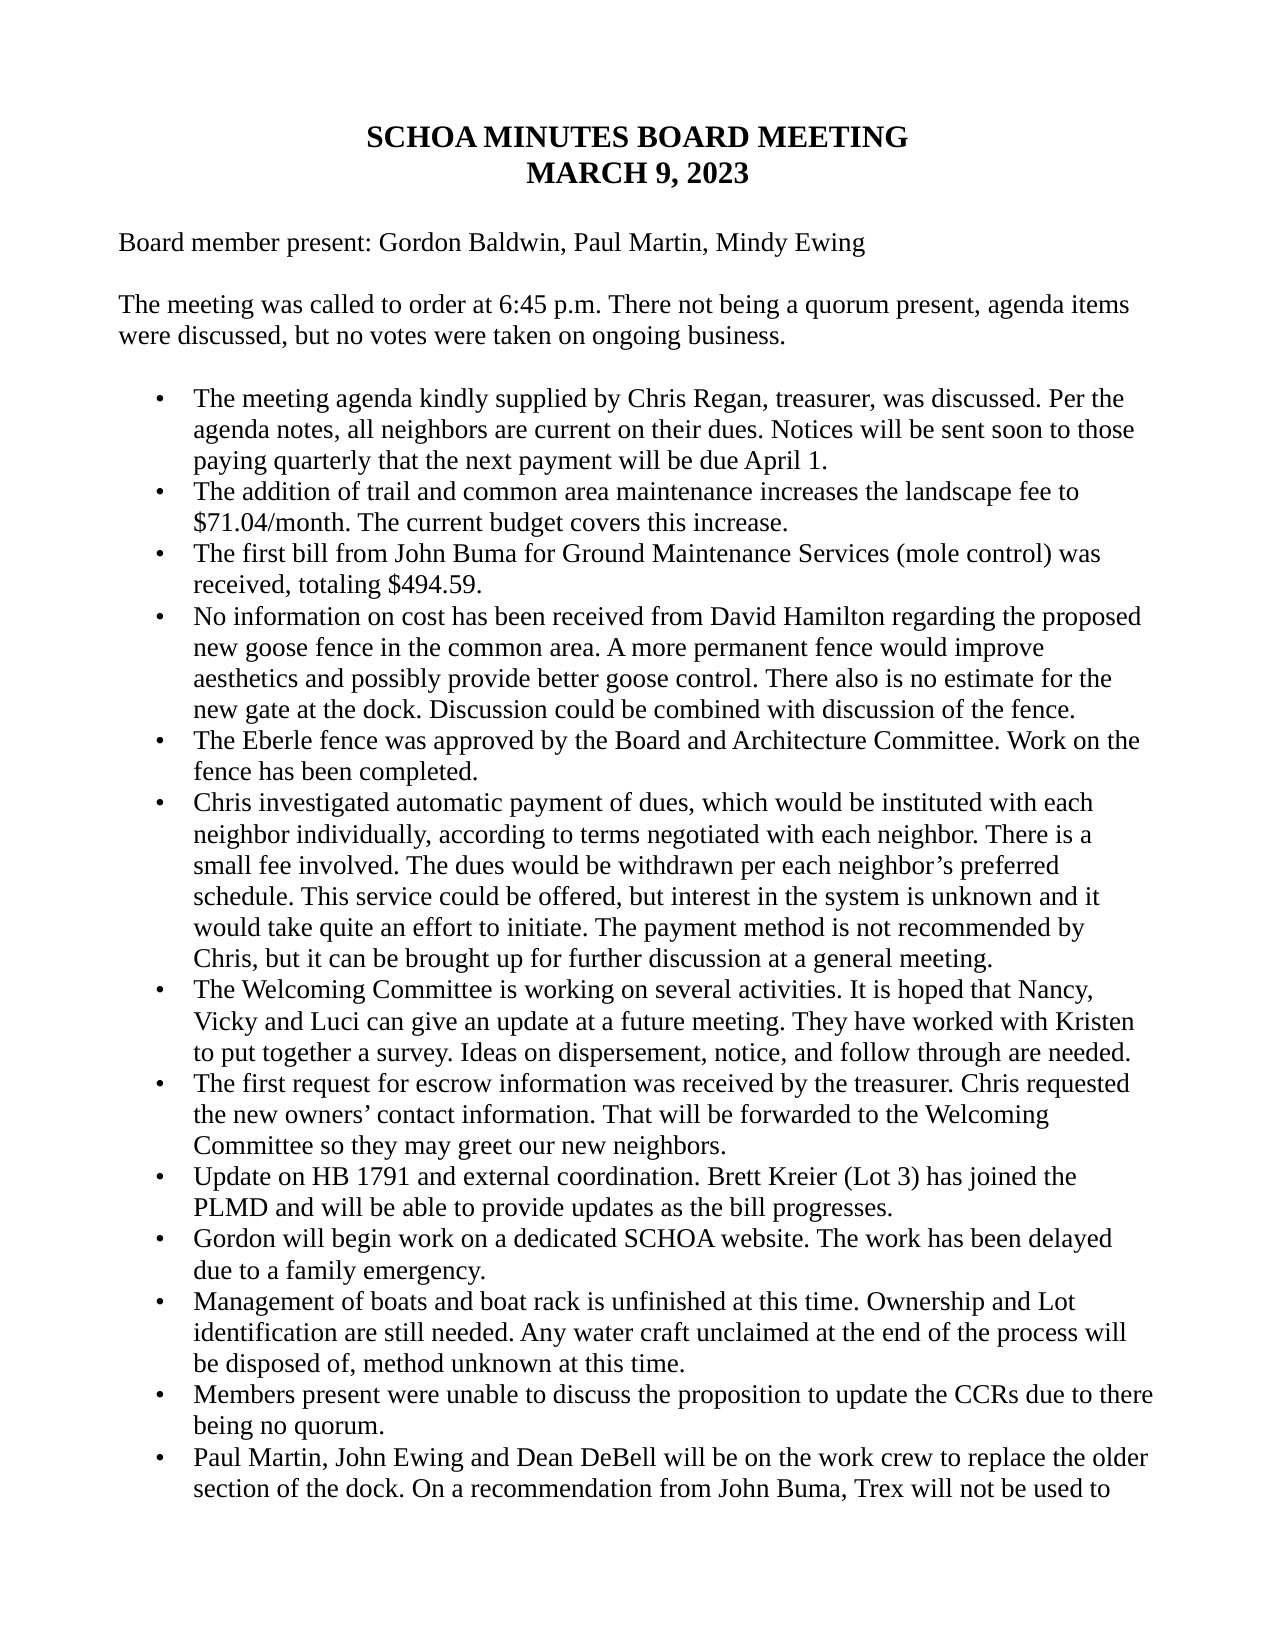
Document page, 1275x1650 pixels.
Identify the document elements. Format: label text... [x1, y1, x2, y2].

list Paul Martin, John Ewing and Dean DeBell will be on the work crew to replace the older section of the dock. On a recommendation from John Buma, Trex will not be used to [156, 1441, 1157, 1503]
list Gordon will begin work on a dedicated SCHOA website. The work has been delayed due to a family emergency. [156, 1223, 1157, 1285]
list The Welcoming Committee is working on several activities. It is hoped that Nancy, Vicky and Luci can give an update at a future meeting. They have worked with Kristen to put together a survey. Ideas on dispersement, notice, and follow through are needed. [156, 973, 1157, 1067]
text SCHOA MINUTES BOARD MEETING [118, 118, 1157, 154]
list Members present were unable to discuss the proposition to update the CCRs due to there being no quorum. [156, 1378, 1157, 1441]
list No information on cost has been received from David Hamilton regarding the proposed new goose fence in the common area. A more permanent fence would improve aesthetics and possibly provide better goose control. There also is no estimate for the new gate at the dock. Discussion could be combined with discussion of the fence. [156, 600, 1157, 724]
list The addition of trail and common area maintenance increases the landscape fee to $71.04/month. The current budget covers this increase. [156, 475, 1157, 537]
list Update on HB 1791 and external coordination. Brett Kreier (Lot 3) has joined the PLMD and will be able to provide updates as the bill progresses. [156, 1160, 1157, 1223]
list Management of boats and boat rack is unfinished at this time. Ownership and Lot identification are still needed. Any water craft unclaimed at the end of the process will be disposed of, method unknown at this time. [156, 1285, 1157, 1378]
list The first bill from John Buma for Ground Maintenance Services (mole control) was received, totaling $494.59. [156, 537, 1157, 600]
text MARCH 9, 2023 [118, 154, 1157, 190]
list The Eberle fence was approved by the Board and Architecture Committee. Work on the fence has been completed. [156, 724, 1157, 787]
text Board member present: Gordon Baldwin, Paul Martin, Mindy Ewing [118, 226, 1157, 257]
list Chris investigated automatic payment of dues, which would be instituted with each neighbor individually, according to terms negotiated with each neighbor. There is a small fee involved. The dues would be withdrawn per each neighbor’s preferred schedule. This service could be offered, but interest in the system is unknown and it would take quite an effort to initiate. The payment method is not recommended by Chris, but it can be brought up for further discussion at a general meeting. [156, 787, 1157, 973]
list The meeting agenda kindly supplied by Chris Regan, treasurer, was discussed. Per the agenda notes, all neighbors are current on their dues. Notices will be sent soon to those paying quarterly that the next payment will be due April 1. [156, 382, 1157, 475]
list The first request for escrow information was received by the treasurer. Chris requested the new owners’ contact information. That will be forwarded to the Welcoming Committee so they may greet our new neighbors. [156, 1067, 1157, 1160]
text The meeting was called to order at 6:45 p.m. There not being a quorum present, agenda items were discussed, but no votes were taken on ongoing business. [118, 288, 1157, 351]
